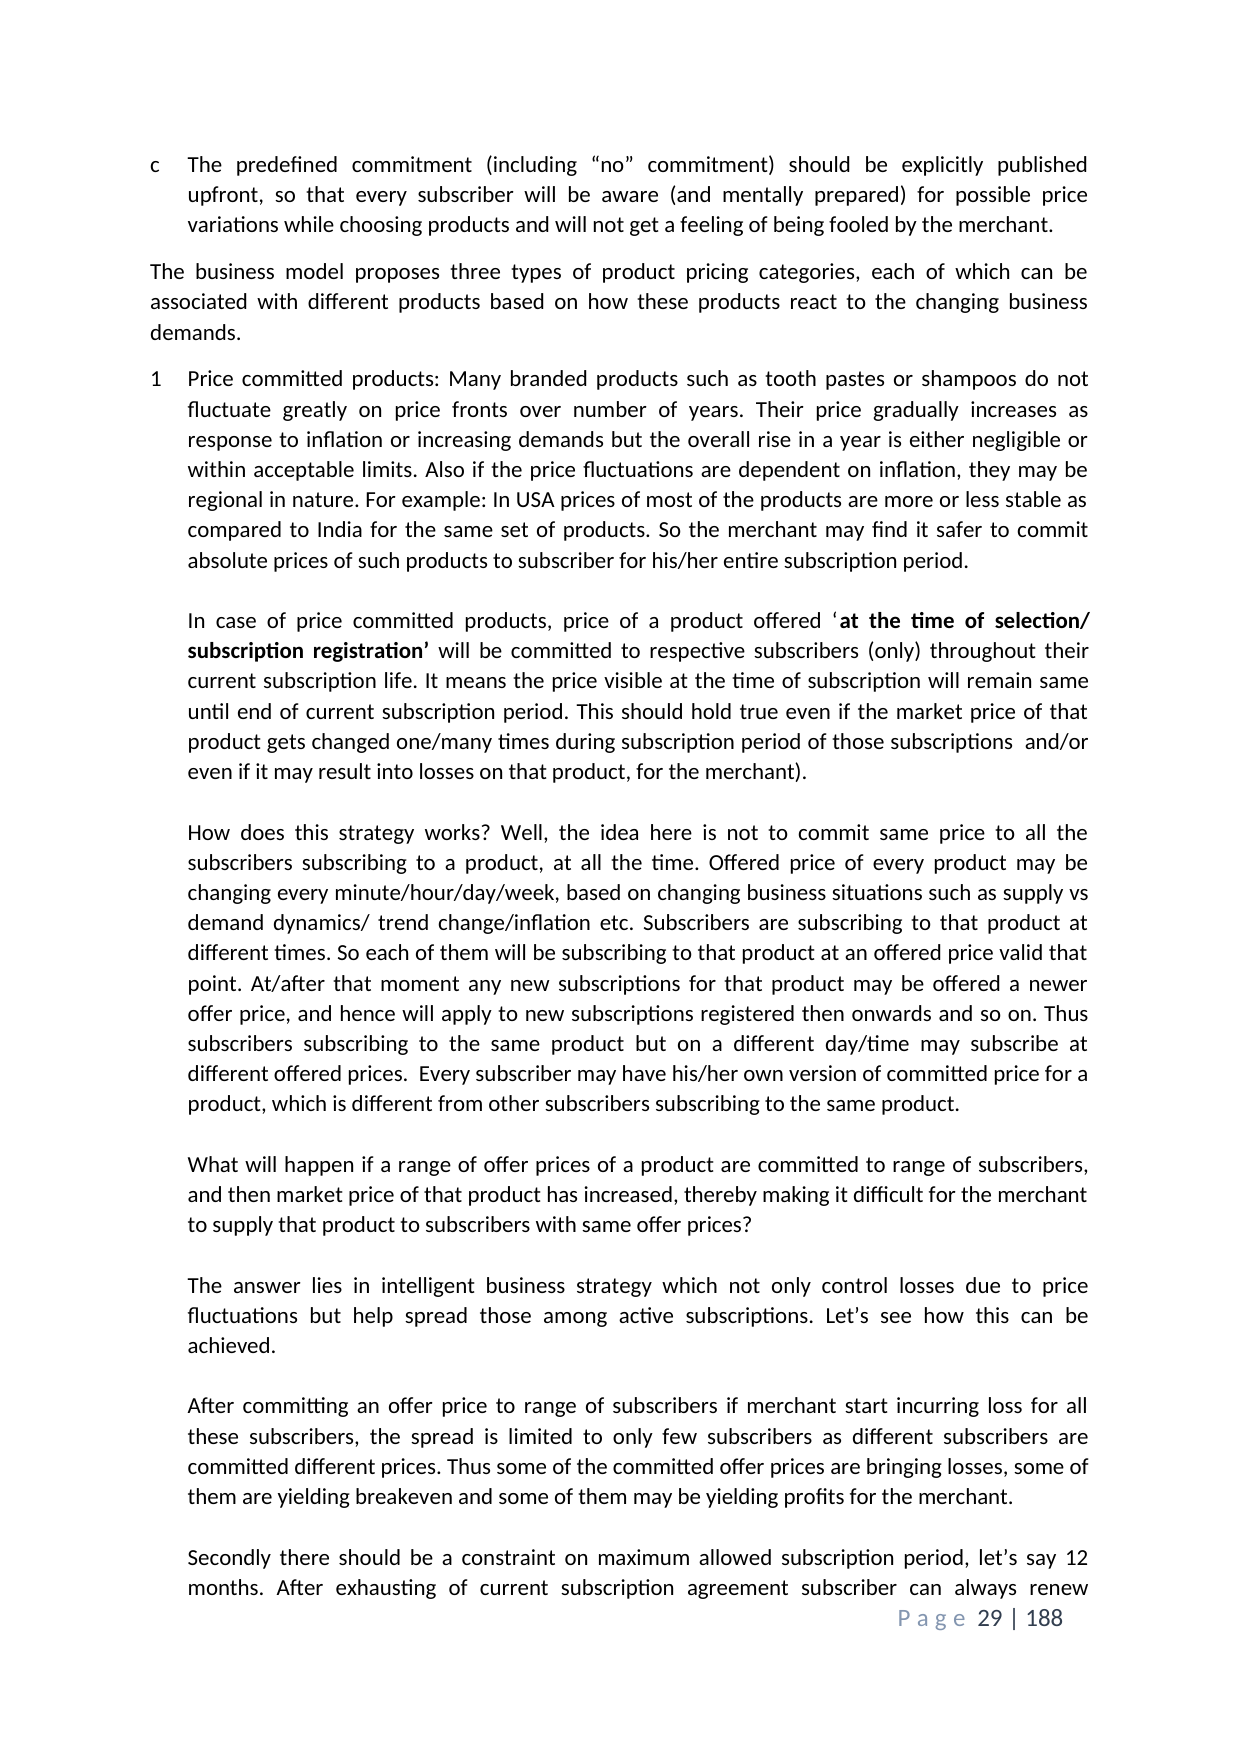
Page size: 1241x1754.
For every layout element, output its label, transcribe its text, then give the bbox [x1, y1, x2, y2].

list How does this strategy works? Well, the idea here is not to commit same price to all the subscribers subscribing to a product, at all the time. Offered price of every product may be changing every minute/hour/day/week, based on changing business situations such as supply vs demand dynamics/ trend change/inflation etc. Subscribers are subscribing to that product at different times. So each of them will be subscribing to that product at an offered price valid that point. At/after that moment any new subscriptions for that product may be offered a newer offer price, and hence will apply to new subscriptions registered then onwards and so on. Thus subscribers subscribing to the same product but on a different day/time may subscribe at different offered prices. Every subscriber may have his/her own version of committed price for a product, which is different from other subscribers subscribing to the same product. [187, 818, 1090, 1118]
list Price committed products: Many branded products such as tooth pastes or shampoos do not fluctuate greatly on price fronts over number of years. Their price gradually increases as response to inflation or increasing demands but the overall rise in a year is either negligible or within acceptable limits. Also if the price fluctuations are dependent on inflation, they may be regional in nature. For example: In USA prices of most of the products are more or less stable as compared to India for the same set of products. So the merchant may find it safer to commit absolute prices of such products to subscriber for his/her entire subscription period. [150, 364, 1090, 574]
text The business model proposes three types of product pricing categories, each of which can be associated with different products based on how these products react to the changing business demands. [150, 257, 1090, 346]
list In case of price committed products, price of a product offered ‘at the time of selection/ subscription registration’ will be committed to respective subscribers (only) throughout their current subscription life. It means the price visible at the time of subscription will remain same until end of current subscription period. This should hold true even if the market price of that product gets changed one/many times during subscription period of those subscriptions and/or even if it may result into losses on that product, for the merchant). [187, 606, 1090, 785]
list The answer lies in intelligent business strategy which not only control losses due to price fluctuations but help spread those among active subscriptions. Let’s see how this can be achieved. [187, 1271, 1090, 1359]
list The predefined commitment (including “no” commitment) should be explicitly published upfront, so that every subscriber will be aware (and mentally prepared) for possible price variations while choosing products and will not get a feeling of being fooled by the merchant. [150, 150, 1090, 238]
list After committing an offer price to range of subscribers if merchant start incurring loss for all these subscribers, the spread is limited to only few subscribers as different subscribers are committed different prices. Thus some of the committed offer prices are bringing losses, some of them are yielding breakeven and some of them may be yielding profits for the merchant. [187, 1392, 1090, 1510]
list Secondly there should be a constraint on maximum allowed subscription period, let’s say 12 months. After exhausting of current subscription agreement subscriber can always renew [187, 1543, 1090, 1601]
list What will happen if a range of offer prices of a product are committed to range of subscribers, and then market price of that product has increased, thereby making it difficult for the merchant to supply that product to subscribers with same offer prices? [187, 1150, 1090, 1238]
